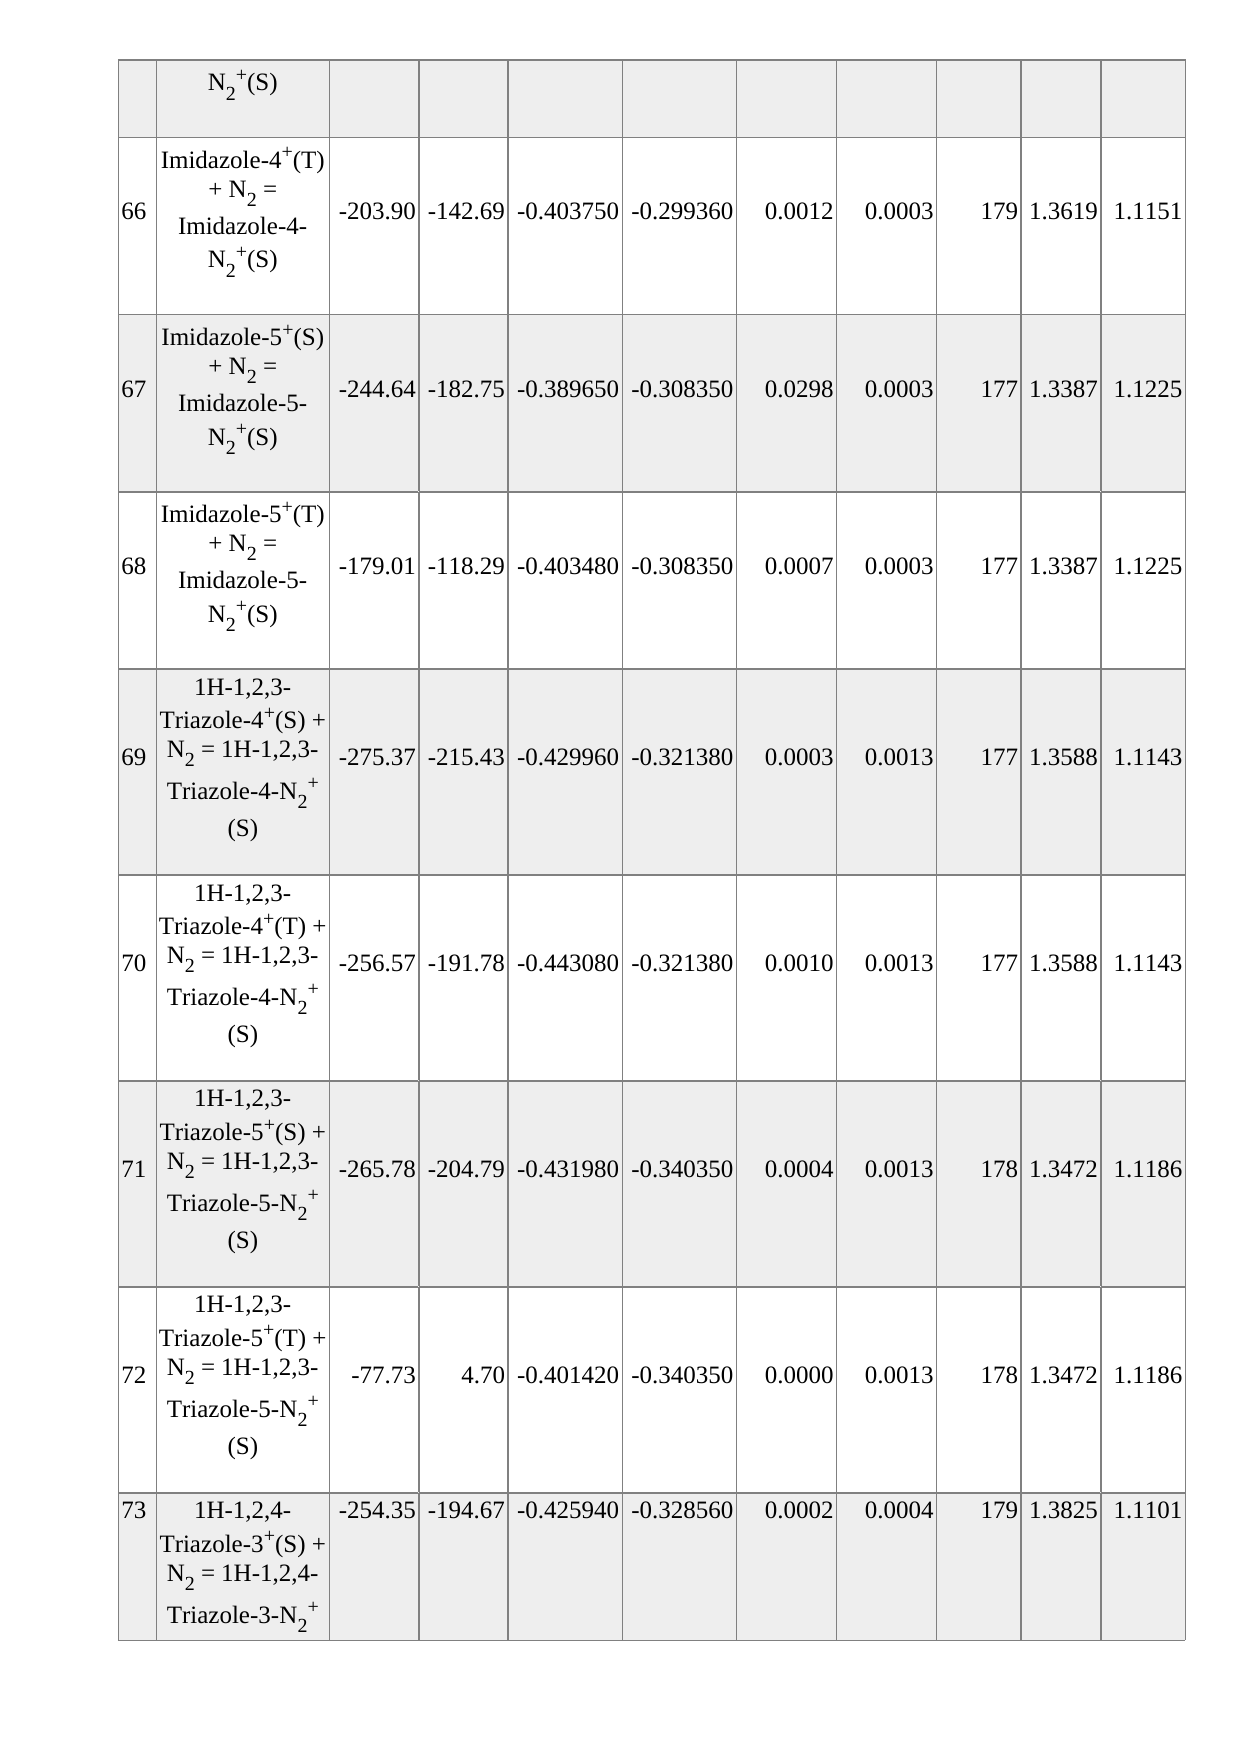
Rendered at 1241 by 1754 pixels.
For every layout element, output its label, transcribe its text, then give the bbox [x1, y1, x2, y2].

table_cell [119, 61, 156, 137]
table_cell -0.328560 [623, 1494, 736, 1640]
table_cell 0.0013 [837, 1288, 936, 1492]
table_cell [837, 61, 936, 137]
table_cell 177 [937, 670, 1020, 874]
table_cell Imidazole-5+(T) + N2 = Imidazole-5-N2+(S) [157, 493, 329, 668]
table_cell -0.321380 [623, 876, 736, 1080]
table_cell 71 [119, 1082, 156, 1286]
table_cell 0.0013 [837, 1082, 936, 1286]
table_cell 0.0004 [737, 1082, 836, 1286]
table_cell -142.69 [420, 138, 507, 314]
table_cell 68 [119, 493, 156, 668]
table_cell 1.3387 [1022, 315, 1100, 491]
table_cell -0.308350 [623, 493, 736, 668]
table_cell -0.321380 [623, 670, 736, 874]
table_cell 177 [937, 493, 1020, 668]
table_cell 178 [937, 1082, 1020, 1286]
table_cell 179 [937, 138, 1020, 314]
table_cell [1022, 61, 1100, 137]
table_cell -0.308350 [623, 315, 736, 491]
table_cell -275.37 [330, 670, 418, 874]
table_cell -179.01 [330, 493, 418, 668]
table_cell 1H-1,2,4-Triazole-3+(S) + N2 = 1H-1,2,4-Triazole-3-N2+ [157, 1494, 329, 1640]
table_cell 66 [119, 138, 156, 314]
table_cell -0.340350 [623, 1082, 736, 1286]
table_cell 1.1186 [1102, 1288, 1185, 1492]
table_cell [937, 61, 1020, 137]
table_cell 72 [119, 1288, 156, 1492]
table_cell 177 [937, 315, 1020, 491]
table_cell 1H-1,2,3-Triazole-5+(S) + N2 = 1H-1,2,3-Triazole-5-N2+(S) [157, 1082, 329, 1286]
table_cell 1H-1,2,3-Triazole-4+(T) + N2 = 1H-1,2,3-Triazole-4-N2+(S) [157, 876, 329, 1080]
table_cell -77.73 [330, 1288, 418, 1492]
table_cell 1.1143 [1102, 876, 1185, 1080]
table_cell 70 [119, 876, 156, 1080]
table_cell 73 [119, 1494, 156, 1640]
table_cell -0.340350 [623, 1288, 736, 1492]
table_cell [420, 61, 507, 137]
table_cell [330, 61, 418, 137]
table_cell -0.389650 [509, 315, 622, 491]
table_cell 0.0010 [737, 876, 836, 1080]
table_cell -0.299360 [623, 138, 736, 314]
table_cell N2+(S) [157, 61, 329, 137]
table_cell 0.0004 [837, 1494, 936, 1640]
table_cell 1.1225 [1102, 315, 1185, 491]
table_cell 1.3472 [1022, 1082, 1100, 1286]
table_cell 1.1101 [1102, 1494, 1185, 1640]
table_cell -182.75 [420, 315, 507, 491]
table_cell 1.3387 [1022, 493, 1100, 668]
table_cell 69 [119, 670, 156, 874]
table_cell 67 [119, 315, 156, 491]
table_cell -0.401420 [509, 1288, 622, 1492]
table_cell 0.0003 [837, 493, 936, 668]
table_cell -256.57 [330, 876, 418, 1080]
table_cell 1.1186 [1102, 1082, 1185, 1286]
table_cell [737, 61, 836, 137]
table_cell 0.0003 [837, 315, 936, 491]
table_cell 0.0298 [737, 315, 836, 491]
table_cell 1.3588 [1022, 876, 1100, 1080]
table_cell 0.0002 [737, 1494, 836, 1640]
table_cell 0.0013 [837, 876, 936, 1080]
table_cell 1.3588 [1022, 670, 1100, 874]
table_cell -204.79 [420, 1082, 507, 1286]
table_cell 1.1225 [1102, 493, 1185, 668]
table_cell -265.78 [330, 1082, 418, 1286]
table_cell -215.43 [420, 670, 507, 874]
table_cell 0.0003 [837, 138, 936, 314]
table_cell -0.403750 [509, 138, 622, 314]
table_cell 1.1143 [1102, 670, 1185, 874]
table_cell [623, 61, 736, 137]
table_cell 0.0003 [737, 670, 836, 874]
table_cell -203.90 [330, 138, 418, 314]
table_cell -0.431980 [509, 1082, 622, 1286]
table_cell 1.3619 [1022, 138, 1100, 314]
table_cell -0.443080 [509, 876, 622, 1080]
table_cell 1.3472 [1022, 1288, 1100, 1492]
table_cell Imidazole-4+(T) + N2 = Imidazole-4-N2+(S) [157, 138, 329, 314]
table_cell -118.29 [420, 493, 507, 668]
table_cell 0.0012 [737, 138, 836, 314]
table_cell 1H-1,2,3-Triazole-5+(T) + N2 = 1H-1,2,3-Triazole-5-N2+(S) [157, 1288, 329, 1492]
table_cell 177 [937, 876, 1020, 1080]
table_cell 179 [937, 1494, 1020, 1640]
table_cell 1.1151 [1102, 138, 1185, 314]
table_cell [1102, 61, 1185, 137]
table_cell -191.78 [420, 876, 507, 1080]
table_cell -0.429960 [509, 670, 622, 874]
table_cell [509, 61, 622, 137]
table_cell -254.35 [330, 1494, 418, 1640]
table_cell 0.0000 [737, 1288, 836, 1492]
table_cell -244.64 [330, 315, 418, 491]
table_cell 1.3825 [1022, 1494, 1100, 1640]
table_cell 1H-1,2,3-Triazole-4+(S) + N2 = 1H-1,2,3-Triazole-4-N2+(S) [157, 670, 329, 874]
table_cell 0.0013 [837, 670, 936, 874]
table_cell Imidazole-5+(S) + N2 = Imidazole-5-N2+(S) [157, 315, 329, 491]
table_cell -0.403480 [509, 493, 622, 668]
table_cell 0.0007 [737, 493, 836, 668]
table_cell -194.67 [420, 1494, 507, 1640]
table_cell 4.70 [420, 1288, 507, 1492]
table_cell -0.425940 [509, 1494, 622, 1640]
table_cell 178 [937, 1288, 1020, 1492]
